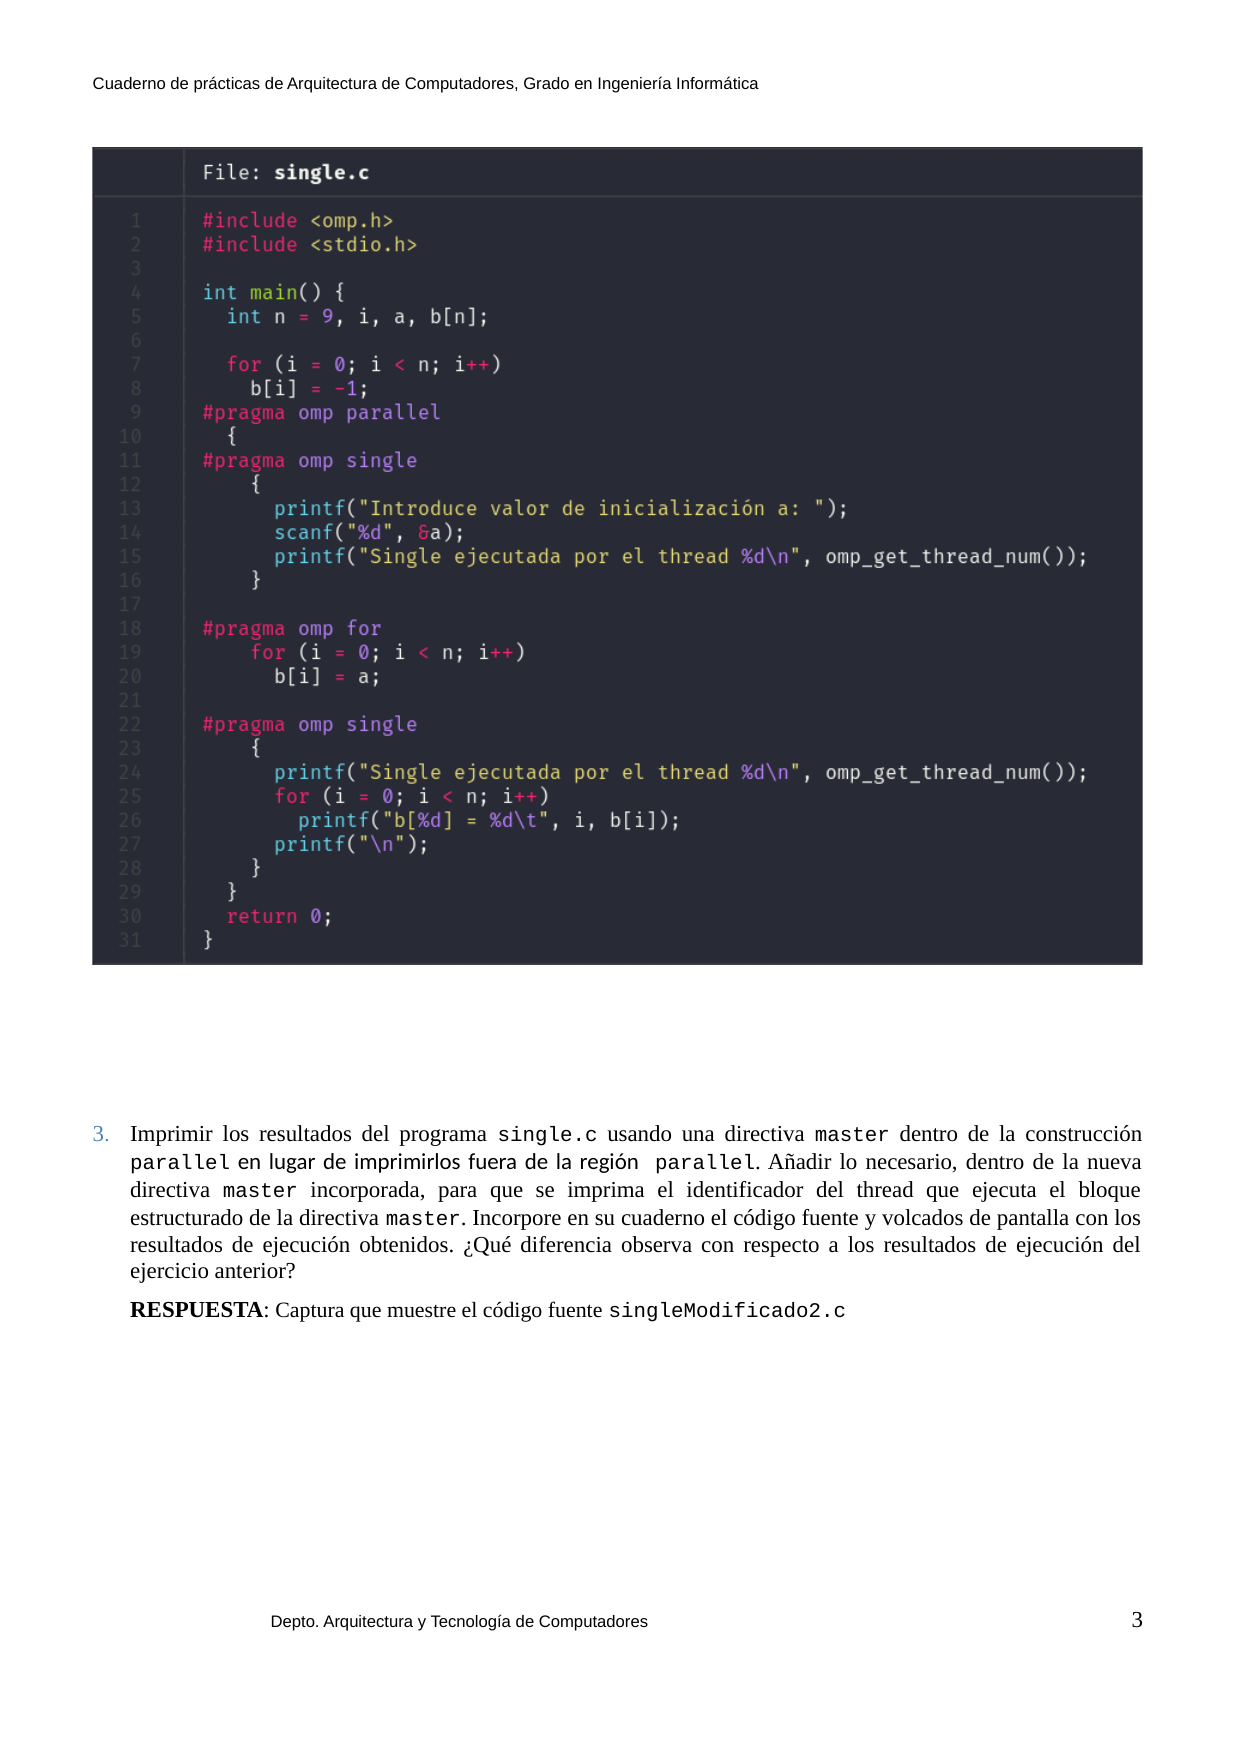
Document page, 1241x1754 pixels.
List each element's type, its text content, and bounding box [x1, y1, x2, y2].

list Imprimir los resultados del programa single.c usando una directiva master dentro de la construcción parallel en lugar de imprimirlos fuera de la región parallel. Añadir lo necesario, dentro de la nueva directiva master incorporada, para que se imprima el identificador del thread que ejecuta el bloque estructurado de la directiva master. Incorpore en su cuaderno el código fuente y volcados de pantalla con los resultados de ejecución obtenidos. ¿Qué diferencia observa con respecto a los resultados de ejecución del ejercicio anterior? [92, 1120, 1143, 1284]
picture [92, 147, 1143, 965]
text RESPUESTA: Captura que muestre el código fuente singleModificado2.c [130, 1296, 1143, 1324]
